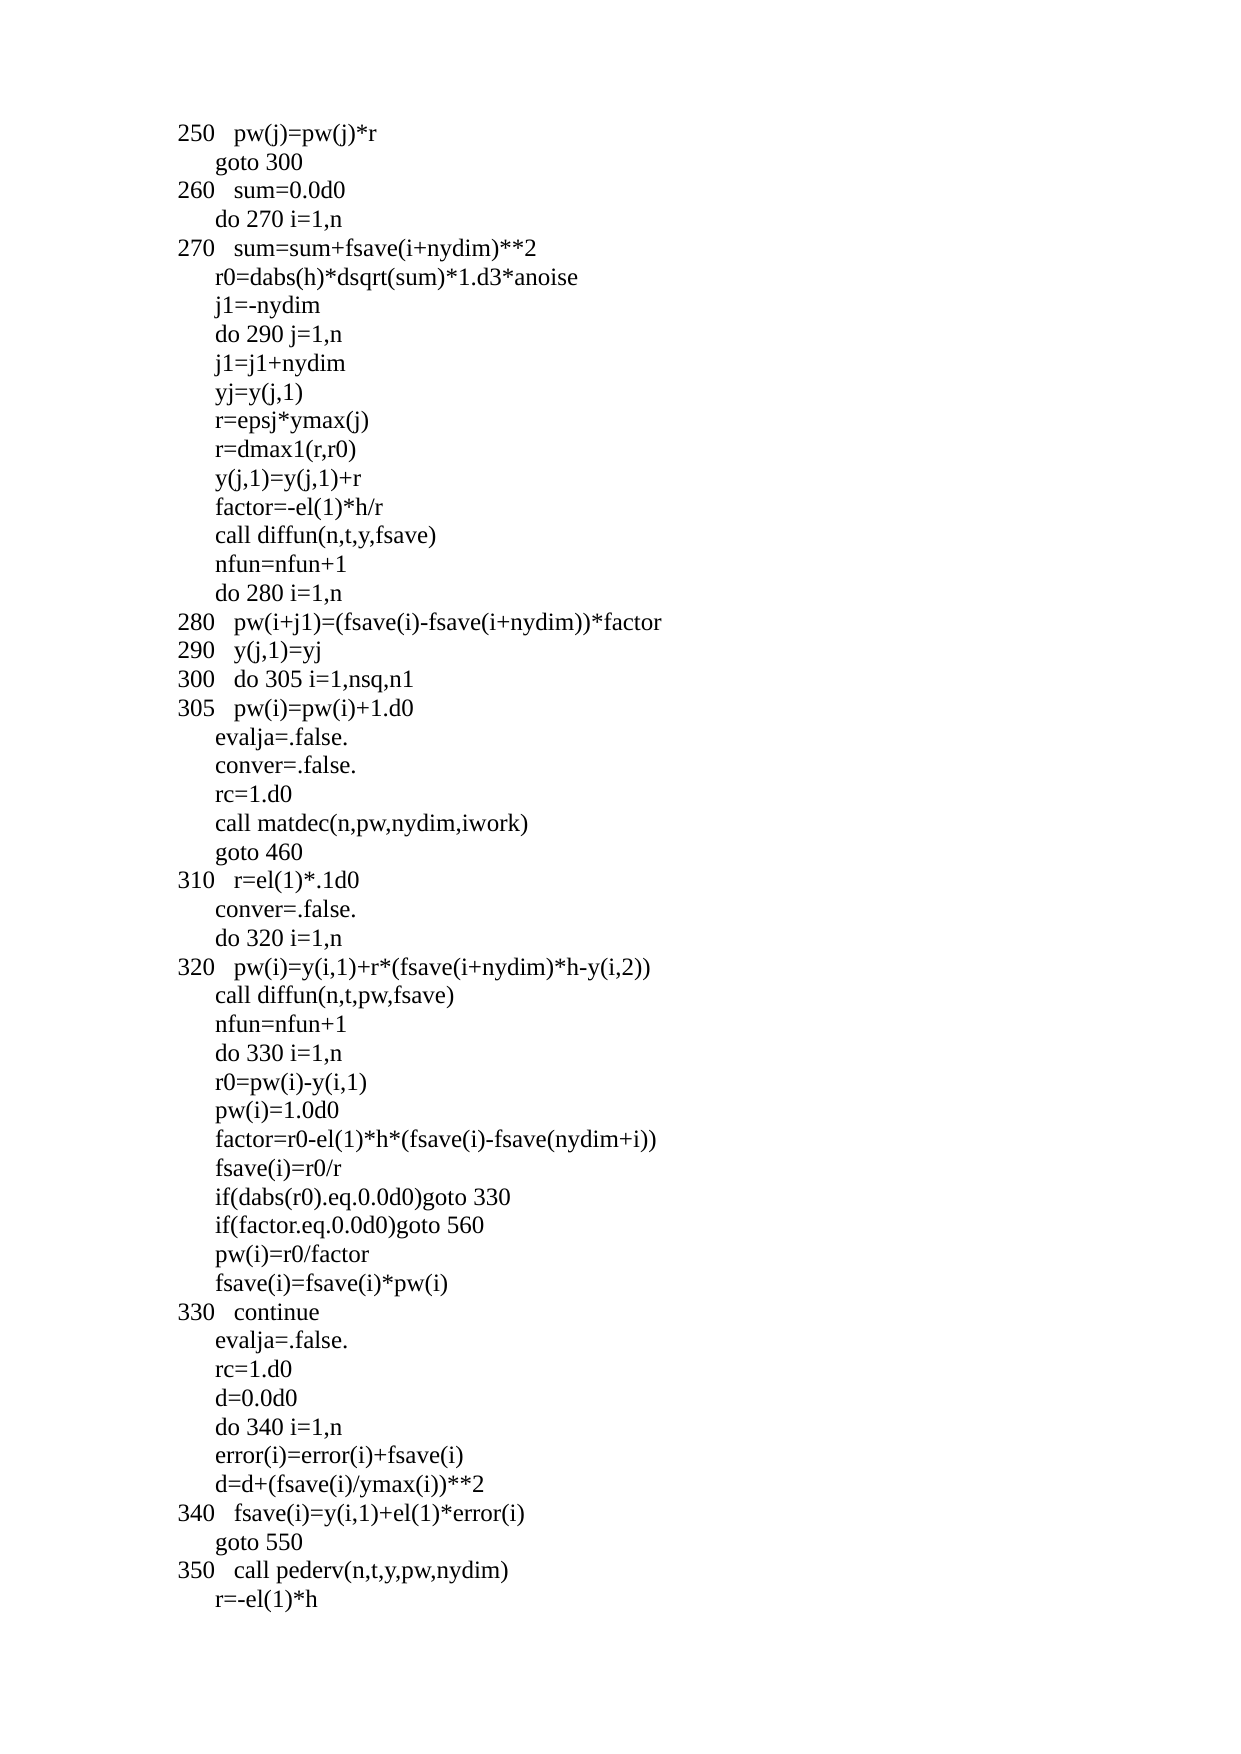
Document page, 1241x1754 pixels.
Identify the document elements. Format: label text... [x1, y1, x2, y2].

text 320 pw(i)=y(i,1)+r*(fsave(i+nydim)*h-y(i,2)) [118, 952, 1128, 981]
text factor=-el(1)*h/r [118, 492, 1128, 521]
text call diffun(n,t,y,fsave) [118, 521, 1128, 549]
text yj=y(j,1) [118, 377, 1128, 406]
text r=epsj*ymax(j) [118, 406, 1128, 434]
text rc=1.d0 [118, 1354, 1128, 1383]
text do 340 i=1,n [118, 1412, 1128, 1441]
text goto 300 [118, 147, 1128, 176]
text factor=r0-el(1)*h*(fsave(i)-fsave(nydim+i)) [118, 1124, 1128, 1153]
text d=d+(fsave(i)/ymax(i))**2 [118, 1469, 1128, 1498]
text do 320 i=1,n [118, 923, 1128, 952]
text j1=-nydim [118, 291, 1128, 319]
text 260 sum=0.0d0 [118, 176, 1128, 204]
text r0=pw(i)-y(i,1) [118, 1067, 1128, 1096]
text pw(i)=1.0d0 [118, 1096, 1128, 1124]
text call diffun(n,t,pw,fsave) [118, 981, 1128, 1009]
text call matdec(n,pw,nydim,iwork) [118, 808, 1128, 837]
text fsave(i)=fsave(i)*pw(i) [118, 1268, 1128, 1297]
text conver=.false. [118, 751, 1128, 779]
text 300 do 305 i=1,nsq,n1 [118, 664, 1128, 693]
text pw(i)=r0/factor [118, 1239, 1128, 1268]
text error(i)=error(i)+fsave(i) [118, 1441, 1128, 1469]
text do 270 i=1,n [118, 204, 1128, 233]
text do 280 i=1,n [118, 578, 1128, 607]
text do 330 i=1,n [118, 1038, 1128, 1067]
text r=dmax1(r,r0) [118, 434, 1128, 463]
text do 290 j=1,n [118, 319, 1128, 348]
text j1=j1+nydim [118, 348, 1128, 377]
text 350 call pederv(n,t,y,pw,nydim) [118, 1556, 1128, 1584]
text r=-el(1)*h [118, 1584, 1128, 1613]
text fsave(i)=r0/r [118, 1153, 1128, 1182]
text 330 continue [118, 1297, 1128, 1326]
text goto 460 [118, 837, 1128, 866]
text rc=1.d0 [118, 779, 1128, 808]
text d=0.0d0 [118, 1383, 1128, 1412]
text evalja=.false. [118, 722, 1128, 751]
text 270 sum=sum+fsave(i+nydim)**2 [118, 233, 1128, 262]
text nfun=nfun+1 [118, 1009, 1128, 1038]
text nfun=nfun+1 [118, 549, 1128, 578]
text evalja=.false. [118, 1326, 1128, 1354]
text 290 y(j,1)=yj [118, 636, 1128, 664]
text 305 pw(i)=pw(i)+1.d0 [118, 693, 1128, 722]
text if(factor.eq.0.0d0)goto 560 [118, 1211, 1128, 1239]
text 250 pw(j)=pw(j)*r [118, 118, 1128, 147]
text if(dabs(r0).eq.0.0d0)goto 330 [118, 1182, 1128, 1211]
text 310 r=el(1)*.1d0 [118, 866, 1128, 894]
text y(j,1)=y(j,1)+r [118, 463, 1128, 492]
text r0=dabs(h)*dsqrt(sum)*1.d3*anoise [118, 262, 1128, 291]
text 340 fsave(i)=y(i,1)+el(1)*error(i) [118, 1498, 1128, 1527]
text goto 550 [118, 1527, 1128, 1556]
text conver=.false. [118, 894, 1128, 923]
text 280 pw(i+j1)=(fsave(i)-fsave(i+nydim))*factor [118, 607, 1128, 636]
